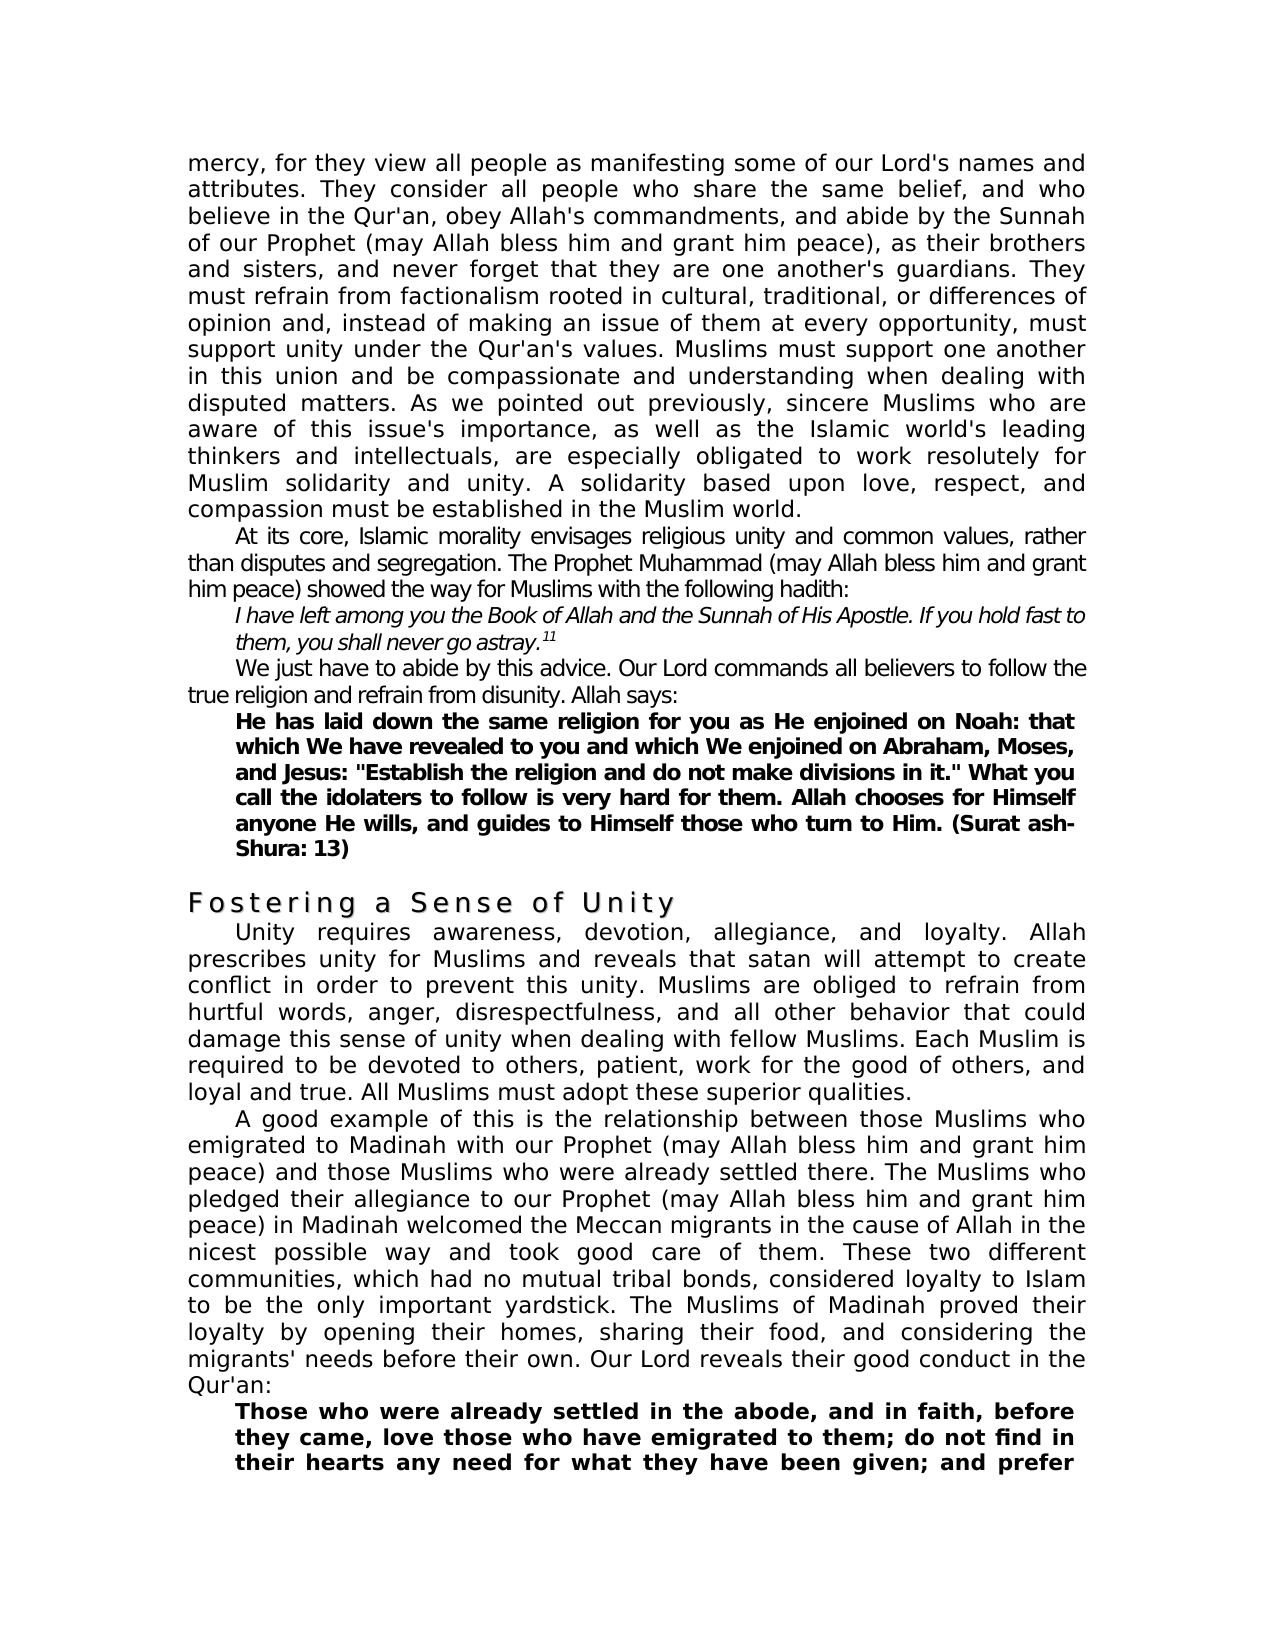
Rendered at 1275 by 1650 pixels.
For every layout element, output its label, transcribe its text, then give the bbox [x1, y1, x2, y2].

text I have left among you the Book of Allah and the Sunnah of His Apostle. If you hold fast to them, you shall never go astray.11 [235, 603, 1087, 656]
text Those who were already settled in the abode, and in faith, before they came, love those who have emigrated to them; do not find in their hearts any need for what they have been given; and prefer [235, 1399, 1076, 1476]
text We just have to abide by this advice. Our Lord commands all believers to follow the true religion and refrain from disunity. Allah says: [187, 656, 1087, 709]
text mercy, for they view all people as manifesting some of our Lord's names and attributes. They consider all people who share the same belief, and who believe in the Qur'an, obey Allah's commandments, and abide by the Sunnah of our Prophet (may Allah bless him and grant him peace), as their brothers and sisters, and never forget that they are one another's guardians. They must refrain from factionalism rooted in cultural, traditional, or differences of opinion and, instead of making an issue of them at every opportunity, must support unity under the Qur'an's values. Muslims must support one another in this union and be compassionate and understanding when dealing with disputed matters. As we pointed out previously, sincere Muslims who are aware of this issue's importance, as well as the Islamic world's leading thinkers and intellectuals, are especially obligated to work resolutely for Muslim solidarity and unity. A solidarity based upon love, respect, and compassion must be established in the Muslim world. [187, 150, 1087, 523]
text He has laid down the same religion for you as He enjoined on Noah: that which We have revealed to you and which We enjoined on Abraham, Moses, and Jesus: "Establish the religion and do not make divisions in it." What you call the idolaters to follow is very hard for them. Allah chooses for Himself anyone He wills, and guides to Himself those who turn to Him. (Surat ash-Shura: 13) [235, 709, 1076, 862]
text A good example of this is the relationship between those Muslims who emigrated to Madinah with our Prophet (may Allah bless him and grant him peace) and those Muslims who were already settled there. The Muslims who pledged their allegiance to our Prophet (may Allah bless him and grant him peace) in Madinah welcomed the Meccan migrants in the cause of Allah in the nicest possible way and took good care of them. These two different communities, which had no mutual tribal bonds, considered loyalty to Islam to be the only important yardstick. The Muslims of Madinah proved their loyalty by opening their homes, sharing their food, and considering the migrants' needs before their own. Our Lord reveals their good conduct in the Qur'an: [187, 1106, 1087, 1399]
text Unity requires awareness, devotion, allegiance, and loyalty. Allah prescribes unity for Muslims and reveals that satan will attempt to create conflict in order to prevent this unity. Muslims are obliged to refrain from hurtful words, anger, disrespectfulness, and all other behavior that could damage this sense of unity when dealing with fellow Muslims. Each Muslim is required to be devoted to others, patient, work for the good of others, and loyal and true. All Muslims must adopt these superior qualities. [187, 919, 1087, 1106]
text At its core, Islamic morality envisages religious unity and common values, rather than disputes and segregation. The Prophet Muhammad (may Allah bless him and grant him peace) showed the way for Muslims with the following hadith: [187, 523, 1087, 603]
text Fostering a Sense of Unity [187, 887, 1087, 919]
